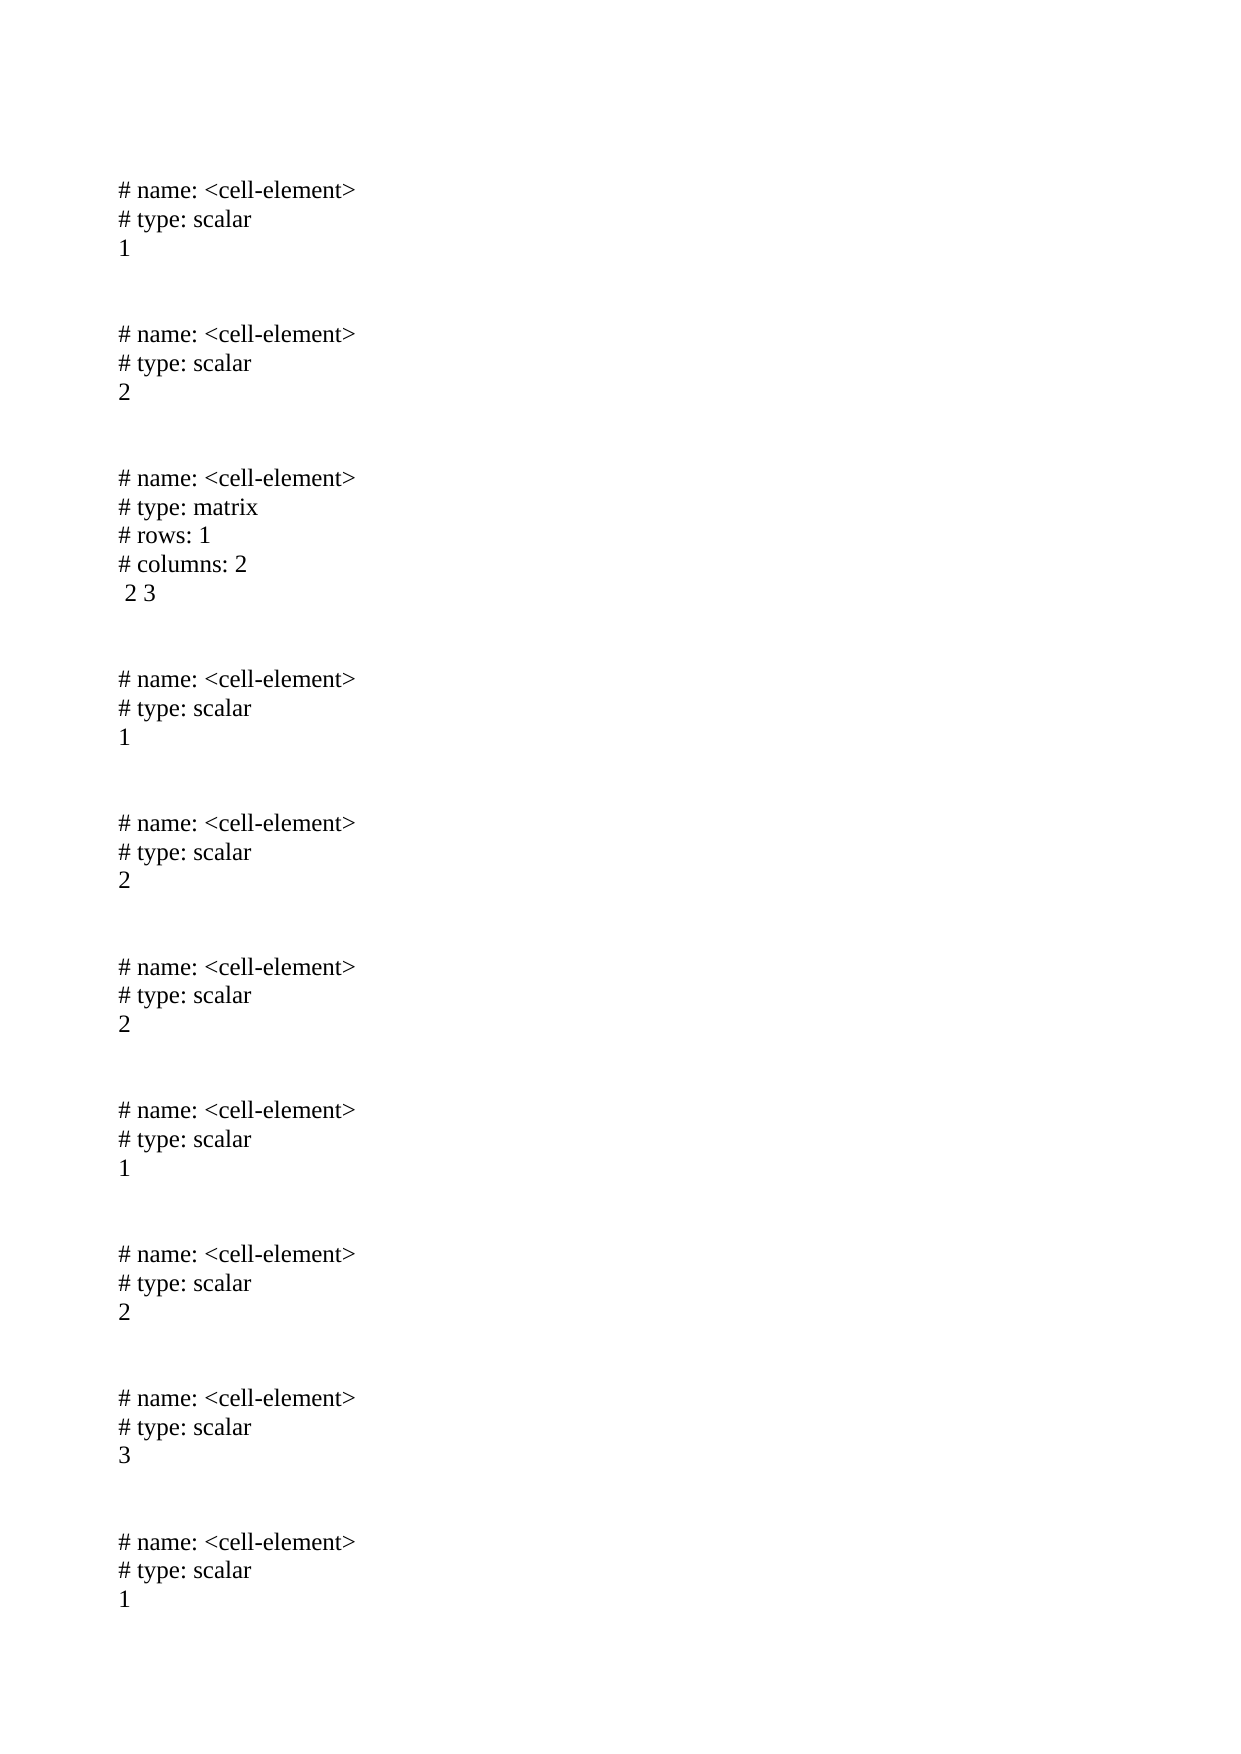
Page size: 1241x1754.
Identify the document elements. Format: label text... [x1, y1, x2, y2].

text 1 [118, 1153, 1122, 1182]
text 2 [118, 377, 1122, 406]
text # type: matrix [118, 492, 1122, 521]
text 2 [118, 1297, 1122, 1326]
text # name: <cell-element> [118, 1239, 1122, 1268]
text # type: scalar [118, 1412, 1122, 1441]
text # type: scalar [118, 1268, 1122, 1297]
text # type: scalar [118, 204, 1122, 233]
text 1 [118, 1584, 1122, 1613]
text # type: scalar [118, 1124, 1122, 1153]
text 2 3 [118, 578, 1122, 607]
text # name: <cell-element> [118, 1096, 1122, 1124]
text # type: scalar [118, 348, 1122, 377]
text # type: scalar [118, 837, 1122, 866]
text # name: <cell-element> [118, 1383, 1122, 1412]
text # name: <cell-element> [118, 808, 1122, 837]
text # type: scalar [118, 693, 1122, 722]
text # name: <cell-element> [118, 319, 1122, 348]
text # name: <cell-element> [118, 664, 1122, 693]
text 2 [118, 1009, 1122, 1038]
text 3 [118, 1441, 1122, 1469]
text # name: <cell-element> [118, 176, 1122, 204]
text # type: scalar [118, 1556, 1122, 1584]
text # columns: 2 [118, 549, 1122, 578]
text # name: <cell-element> [118, 952, 1122, 981]
text # name: <cell-element> [118, 1527, 1122, 1556]
text # rows: 1 [118, 521, 1122, 549]
text 2 [118, 866, 1122, 894]
text # type: scalar [118, 981, 1122, 1009]
text 1 [118, 722, 1122, 751]
text # name: <cell-element> [118, 463, 1122, 492]
text 1 [118, 233, 1122, 262]
